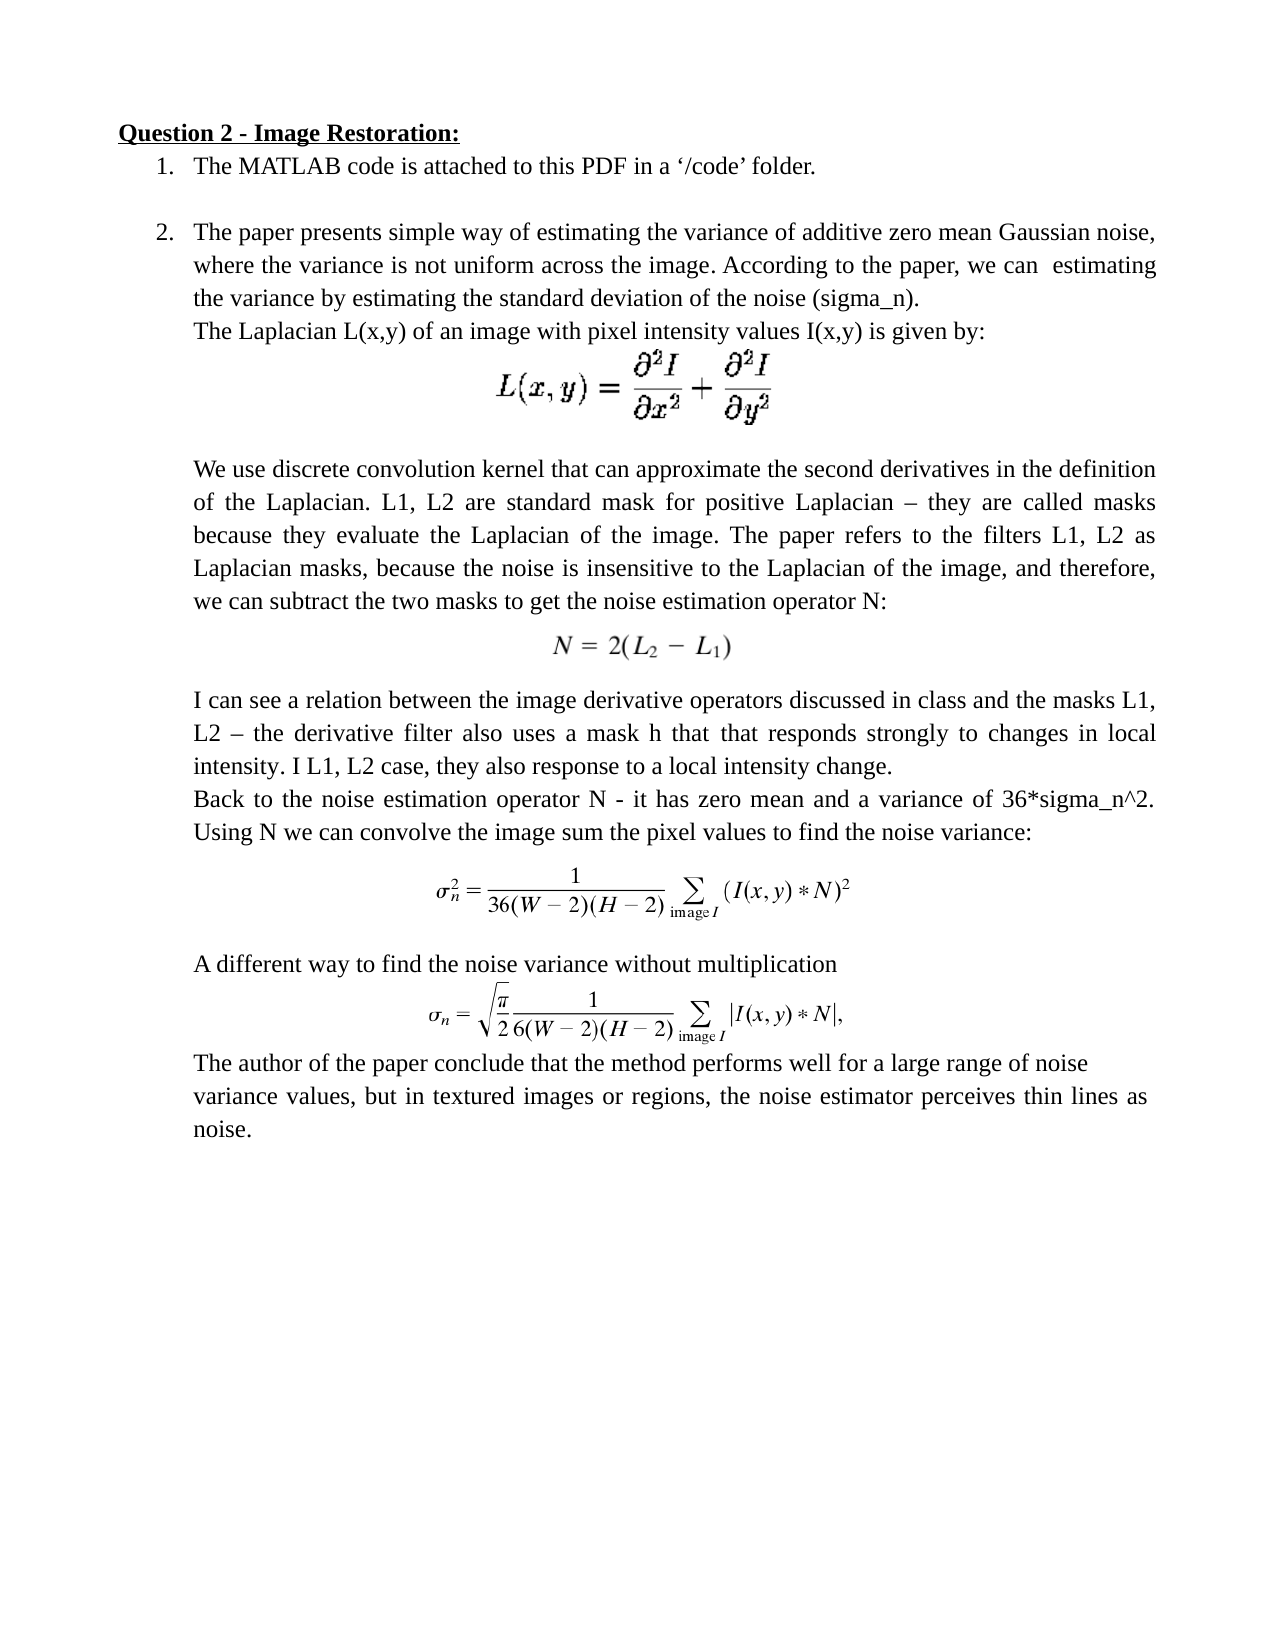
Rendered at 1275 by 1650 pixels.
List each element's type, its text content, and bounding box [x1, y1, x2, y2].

text variance values, but in textured images or regions, the noise estimator perceives thin lines as noise. [118, 1081, 1157, 1143]
list Back to the noise estimation operator N - it has zero mean and a variance of 36*sigma_n^2. Using N we can convolve the image sum the pixel values to find the noise variance: [156, 784, 1157, 846]
picture [540, 618, 735, 665]
list The MATLAB code is attached to this PDF in a ‘/code’ folder. [156, 151, 1157, 180]
picture [417, 850, 858, 934]
picture [418, 982, 857, 1045]
list The Laplacian L(x,y) of an image with pixel intensity values I(x,y) is given by: [156, 316, 1157, 345]
list We use discrete convolution kernel that can approximate the second derivatives in the definition of the Laplacian. L1, L2 are standard mask for positive Laplacian – they are called masks because they evaluate the Laplacian of the image. The paper refers to the filters L1, L2 as Laplacian masks, because the noise is insensitive to the Laplacian of the image, and therefore, we can subtract the two masks to get the noise estimation operator N: [156, 454, 1157, 614]
text A different way to find the noise variance without multiplication [118, 949, 1157, 978]
picture [493, 349, 772, 425]
list The paper presents simple way of estimating the variance of additive zero mean Gaussian noise, where the variance is not uniform across the image. According to the paper, we can estimating the variance by estimating the standard deviation of the noise (sigma_n). [156, 217, 1157, 312]
list I can see a relation between the image derivative operators discussed in class and the masks L1, L2 – the derivative filter also uses a mask h that that responds strongly to changes in local intensity. I L1, L2 case, they also response to a local intensity change. [156, 685, 1157, 780]
text The author of the paper conclude that the method performs well for a large range of noise [118, 1048, 1157, 1077]
text Question 2 - Image Restoration: [118, 118, 1157, 147]
